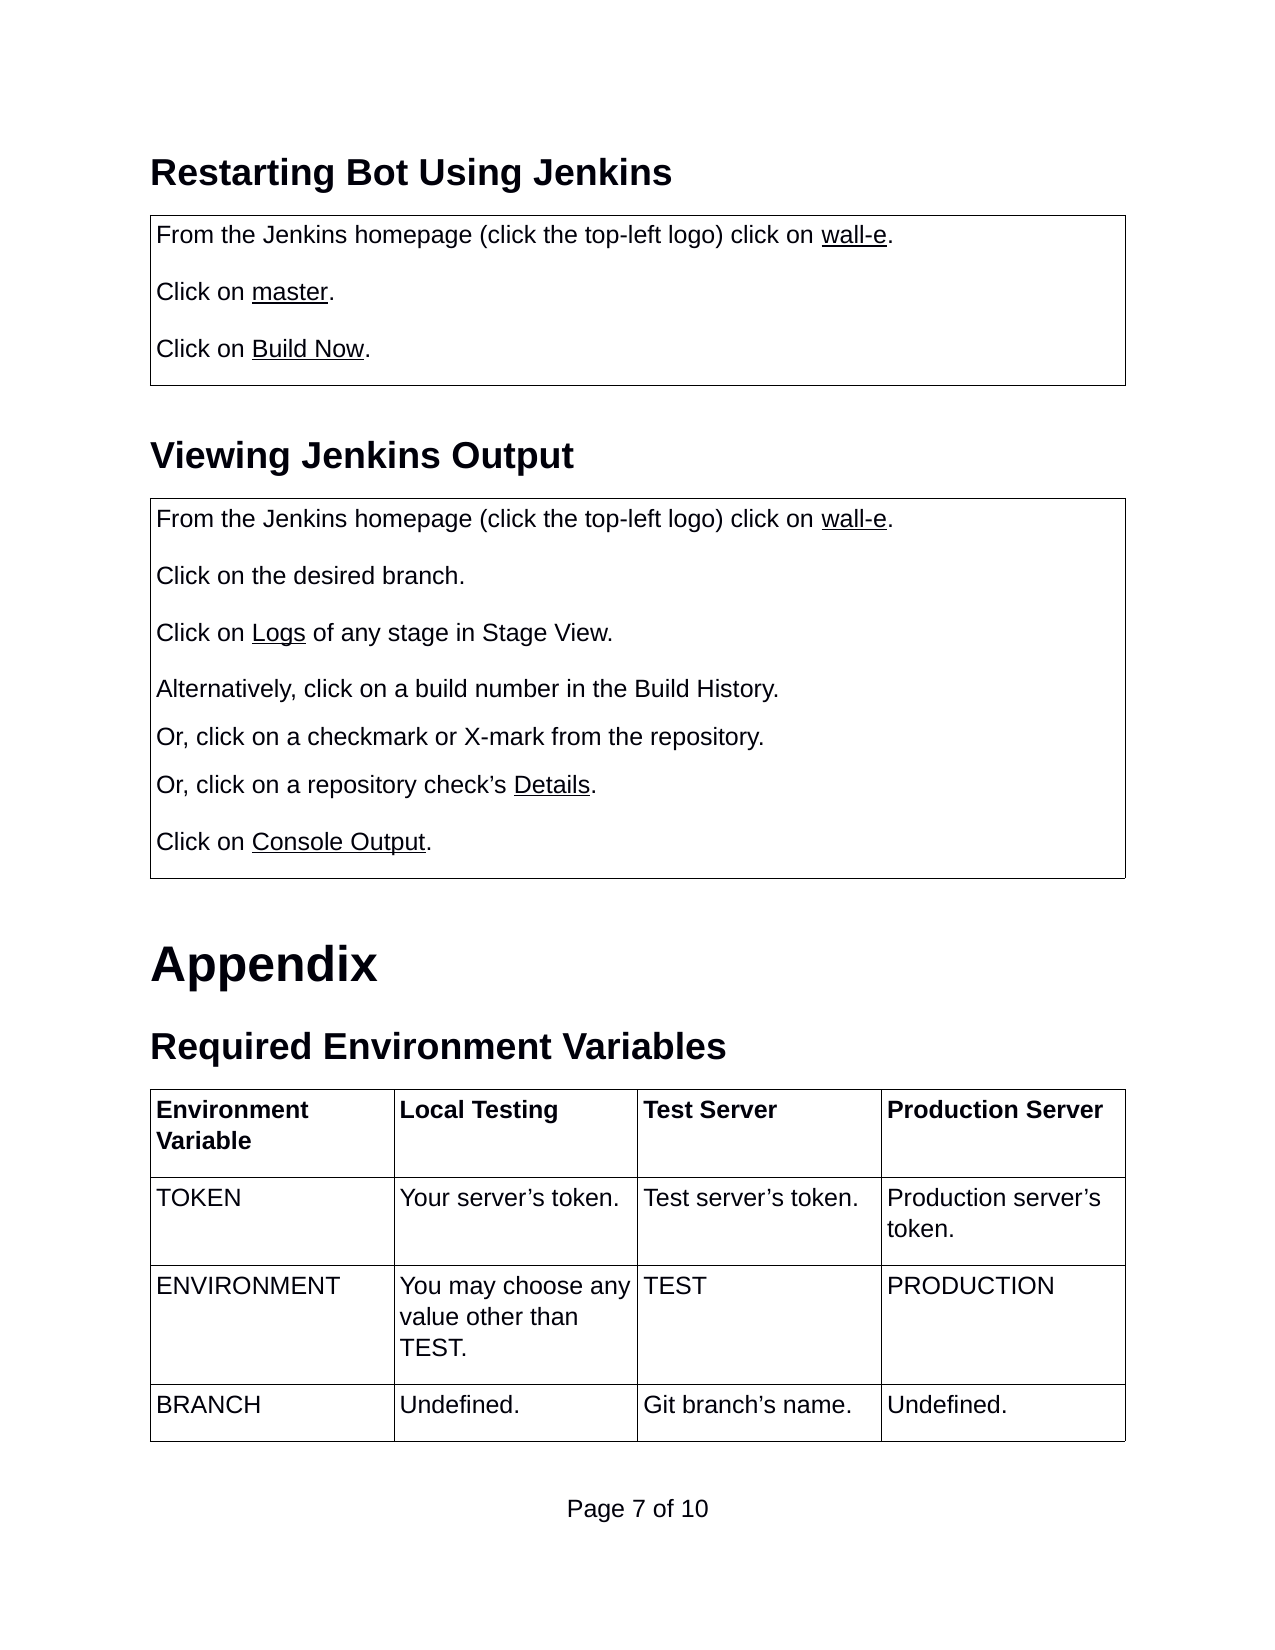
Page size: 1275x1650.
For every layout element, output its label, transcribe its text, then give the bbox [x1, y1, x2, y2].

table_cell You may choose any value other than TEST. [395, 1266, 637, 1384]
table_cell Click on master. [151, 272, 1125, 328]
table_header Local Testing [395, 1090, 637, 1177]
table_cell Alternatively, click on a build number in the Build History. Or, click on a checkmark or X-mark from the repository. Or, click on a repository check’s Details. [151, 669, 1125, 821]
table_cell Git branch’s name. [638, 1385, 881, 1441]
table_header From the Jenkins homepage (click the top-left logo) click on wall-e. [151, 216, 1125, 272]
table_cell Undefined. [395, 1385, 637, 1441]
table_header Production Server [882, 1090, 1125, 1177]
table_cell Click on the desired branch. [151, 555, 1125, 612]
table_header Test Server [638, 1090, 881, 1177]
table_cell Test server’s token. [638, 1178, 881, 1265]
table_cell Undefined. [882, 1385, 1125, 1441]
table_cell Production server’s token. [882, 1178, 1125, 1265]
table_cell PRODUCTION [882, 1266, 1125, 1384]
table_cell TEST [638, 1266, 881, 1384]
table_cell Click on Build Now. [151, 329, 1125, 385]
subtitle Restarting Bot Using Jenkins [150, 150, 1125, 193]
table_cell BRANCH [151, 1385, 394, 1441]
subtitle Viewing Jenkins Output [150, 433, 1125, 476]
table_header Environment Variable [151, 1090, 394, 1177]
table_cell Click on Console Output. [151, 821, 1125, 878]
table_cell ENVIRONMENT [151, 1266, 394, 1384]
subtitle Required Environment Variables [150, 1024, 1125, 1067]
subtitle Appendix [150, 934, 1125, 991]
table_cell Your server’s token. [395, 1178, 637, 1265]
table_header From the Jenkins homepage (click the top-left logo) click on wall-e. [151, 499, 1125, 555]
table_cell Click on Logs of any stage in Stage View. [151, 612, 1125, 669]
table_cell TOKEN [151, 1178, 394, 1265]
